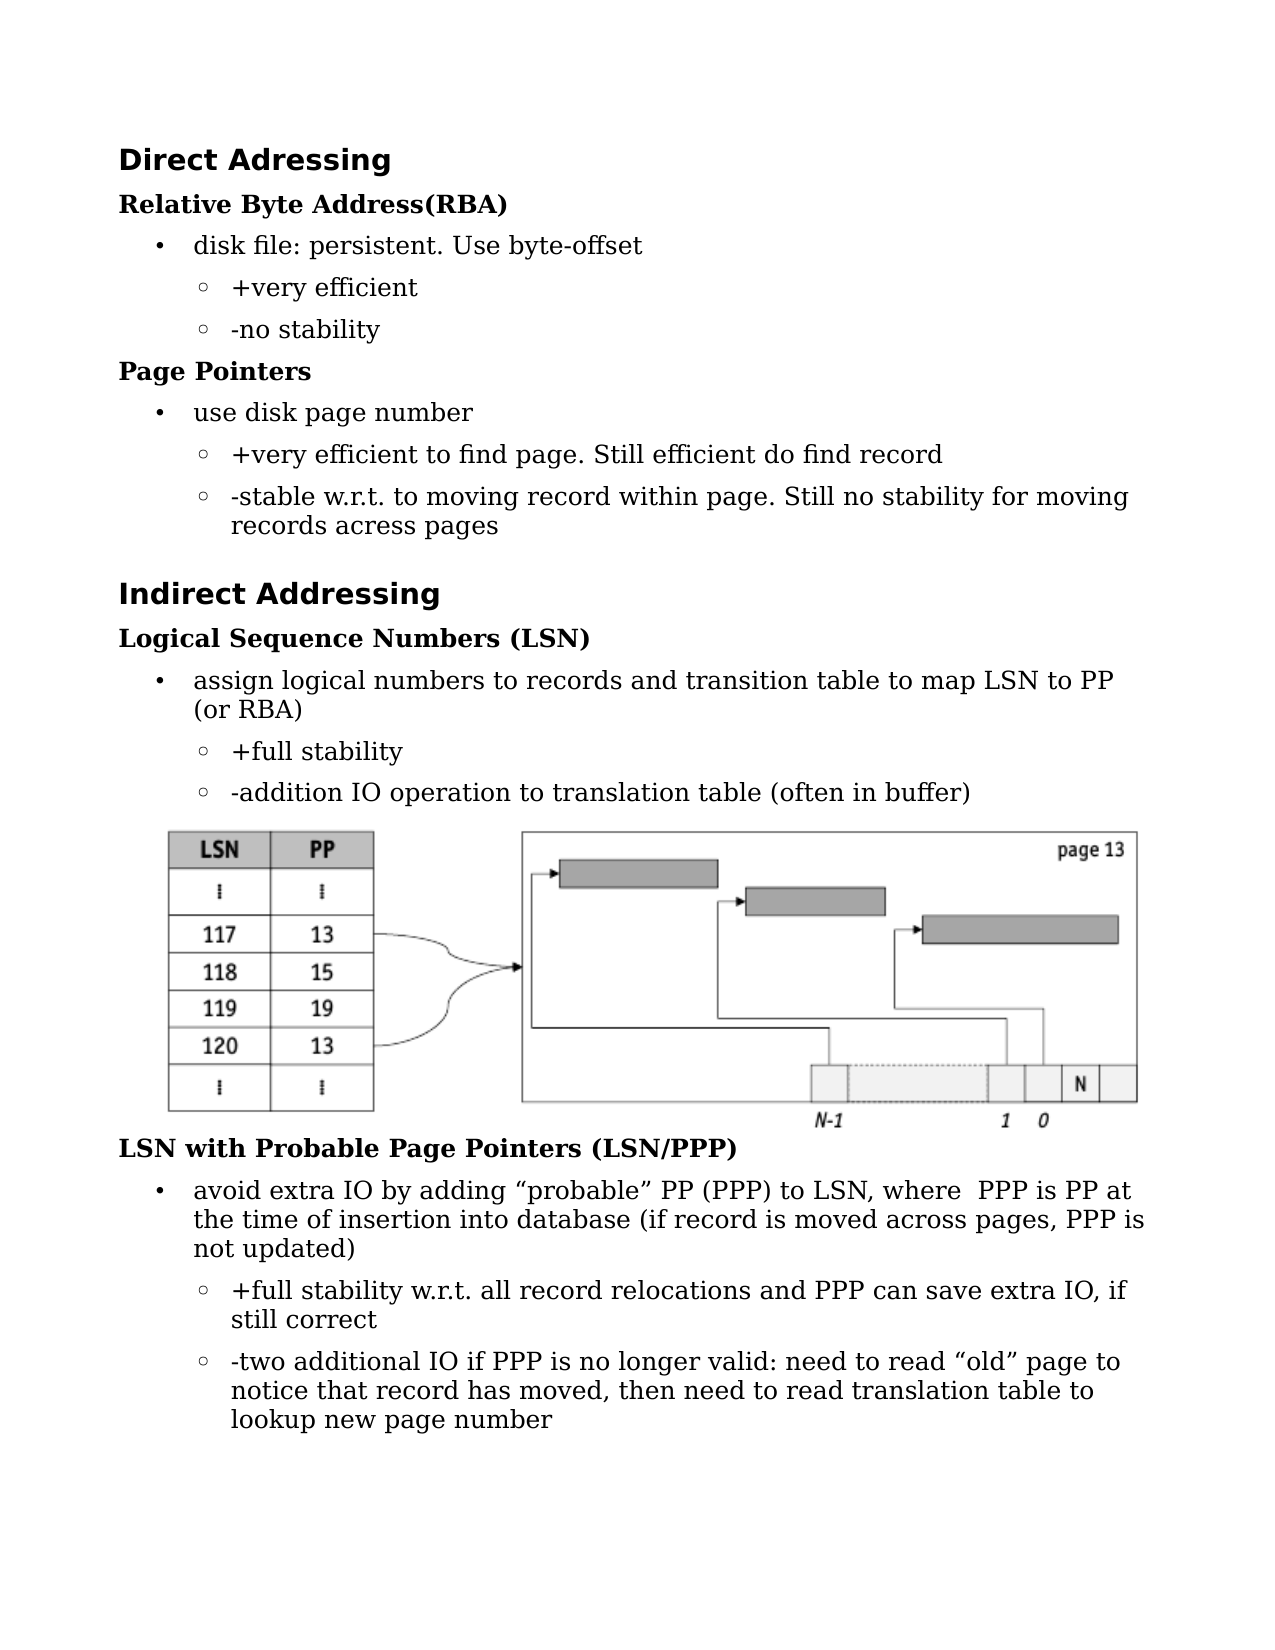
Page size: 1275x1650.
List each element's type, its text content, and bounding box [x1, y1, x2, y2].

list -two additional IO if PPP is no longer valid: need to read “old” page to notice that record has moved, then need to read translation table to lookup new page number [193, 1347, 1157, 1434]
subtitle Direct Adressing [118, 143, 1157, 177]
text Logical Sequence Numbers (LSN) [118, 624, 1157, 653]
list +full stability [193, 737, 1157, 766]
list -no stability [193, 315, 1157, 344]
list use disk page number [156, 398, 1157, 427]
list -addition IO operation to translation table (often in buffer) [193, 778, 1157, 807]
subtitle Indirect Addressing [118, 577, 1157, 611]
list avoid extra IO by adding “probable” PP (PPP) to LSN, where PPP is PP at the time of insertion into database (if record is moved across pages, PPP is not updated) [156, 1176, 1157, 1263]
list +very efficient [193, 273, 1157, 302]
list +full stability w.r.t. all record relocations and PPP can save extra IO, if still correct [193, 1276, 1157, 1334]
text Page Pointers [118, 356, 1157, 386]
list assign logical numbers to records and transition table to map LSN to PP (or RBA) [156, 666, 1157, 724]
list +very efficient to find page. Still efficient do find record [193, 440, 1157, 469]
list disk file: persistent. Use byte-offset [156, 231, 1157, 261]
list -stable w.r.t. to moving record within page. Still no stability for moving records acress pages [193, 482, 1157, 540]
text Relative Byte Address(RBA) [118, 189, 1157, 219]
text LSN with Probable Page Pointers (LSN/PPP) [118, 820, 1157, 1163]
picture [126, 820, 1149, 1134]
